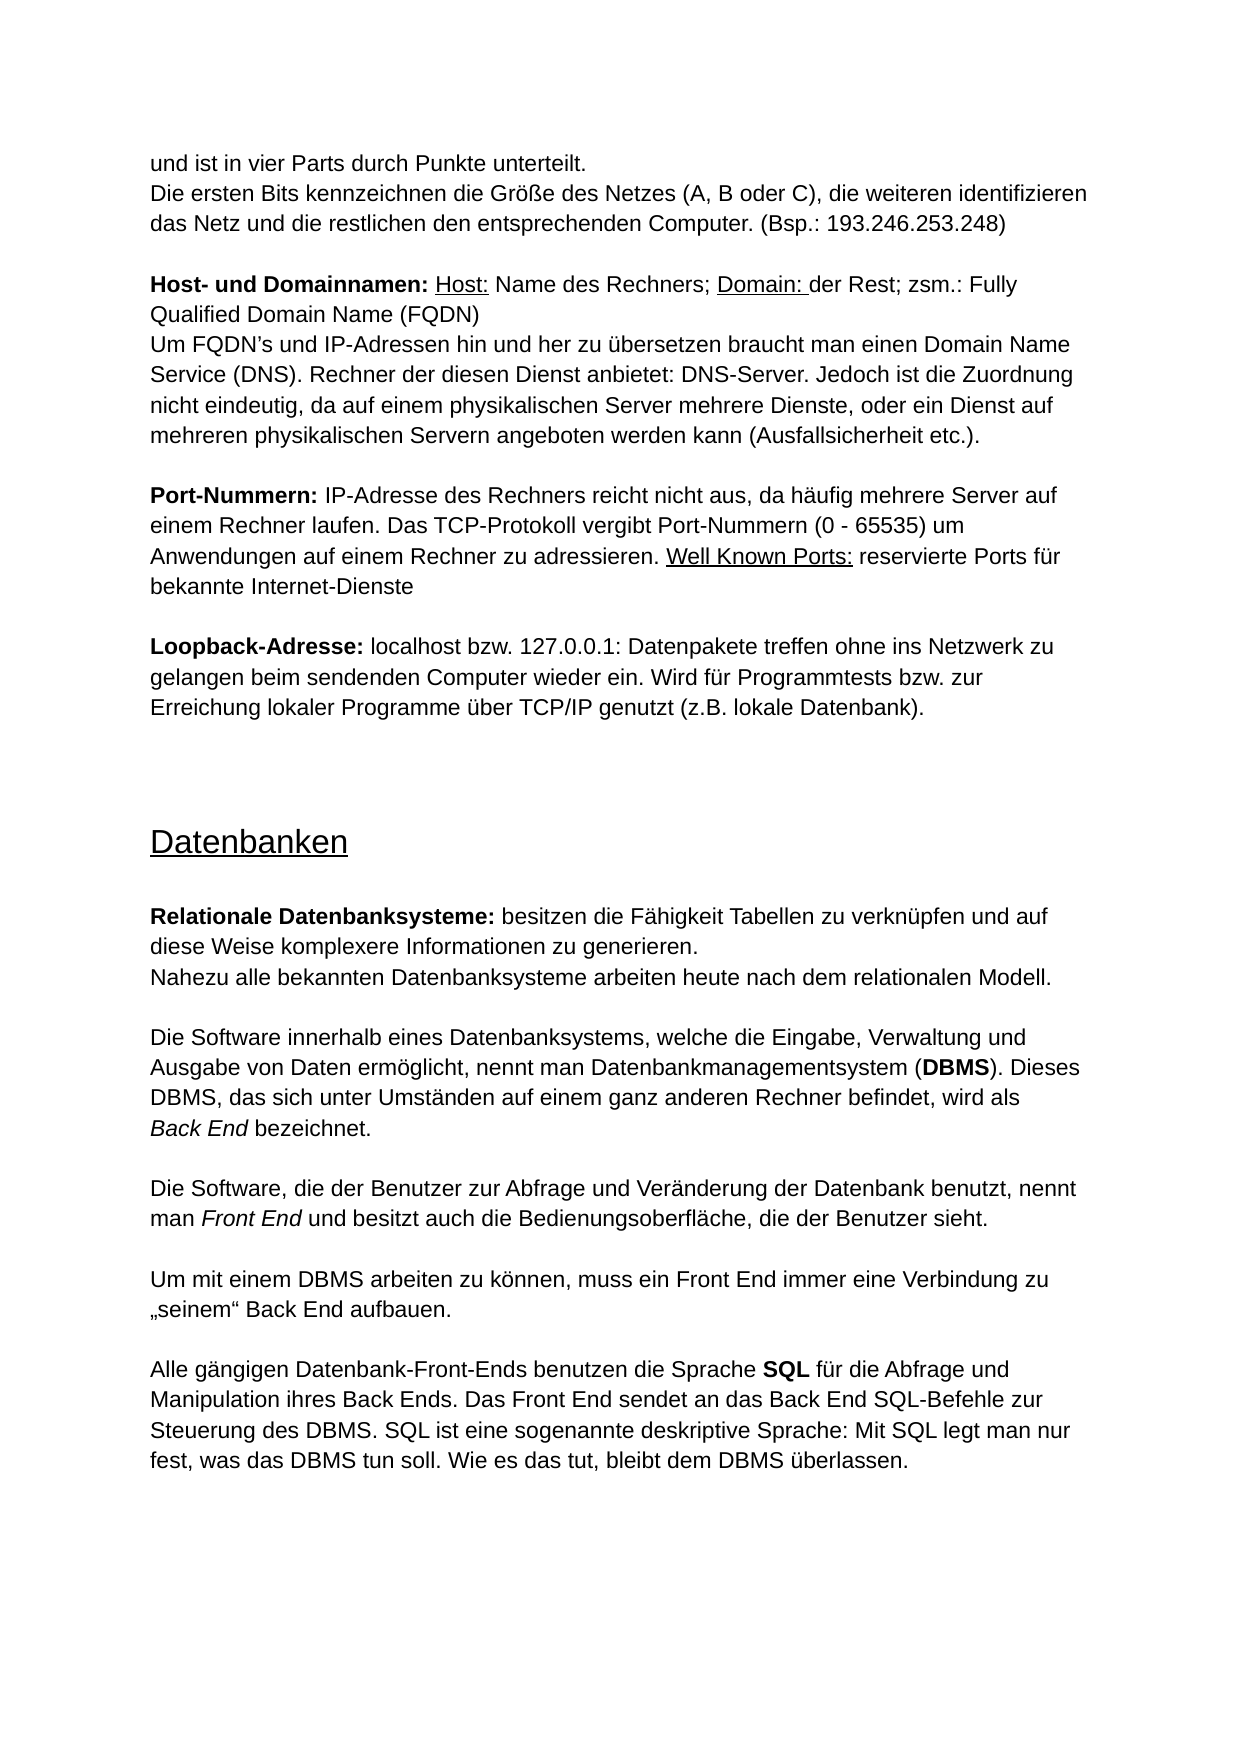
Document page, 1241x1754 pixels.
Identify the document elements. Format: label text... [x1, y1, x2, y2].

text Um FQDN’s und IP-Adressen hin und her zu übersetzen braucht man einen Domain Name Service (DNS). Rechner der diesen Dienst anbietet: DNS-Server. Jedoch ist die Zuordnung nicht eindeutig, da auf einem physikalischen Server mehrere Dienste, oder ein Dienst auf mehreren physikalischen Servern angeboten werden kann (Ausfallsicherheit etc.). [150, 331, 1090, 448]
text Um mit einem DBMS arbeiten zu können, muss ein Front End immer eine Verbindung zu „seinem“ Back End aufbauen. [150, 1266, 1090, 1322]
text Relationale Datenbanksysteme: besitzen die Fähigkeit Tabellen zu verknüpfen und auf diese Weise komplexere Informationen zu generieren. [150, 903, 1090, 959]
text Nahezu alle bekannten Datenbanksysteme arbeiten heute nach dem relationalen Modell. [150, 963, 1090, 990]
text Back End bezeichnet. [150, 1114, 1090, 1141]
text Alle gängigen Datenbank-Front-Ends benutzen die Sprache SQL für die Abfrage und Manipulation ihres Back Ends. Das Front End sendet an das Back End SQL-Befehle zur Steuerung des DBMS. SQL ist eine sogenannte deskriptive Sprache: Mit SQL legt man nur fest, was das DBMS tun soll. Wie es das tut, bleibt dem DBMS überlassen. [150, 1356, 1090, 1473]
subtitle Datenbanken [150, 822, 1090, 860]
text Port-Nummern: IP-Adresse des Rechners reicht nicht aus, da häufig mehrere Server auf einem Rechner laufen. Das TCP-Protokoll vergibt Port-Nummern (0 - 65535) um Anwendungen auf einem Rechner zu adressieren. Well Known Ports: reservierte Ports für bekannte Internet-Dienste [150, 482, 1090, 599]
text Die Software innerhalb eines Datenbanksystems, welche die Eingabe, Verwaltung und Ausgabe von Daten ermöglicht, nennt man Datenbankmanagementsystem (DBMS). Dieses DBMS, das sich unter Umständen auf einem ganz anderen Rechner befindet, wird als [150, 1024, 1090, 1111]
text Loopback-Adresse: localhost bzw. 127.0.0.1: Datenpakete treffen ohne ins Netzwerk zu gelangen beim sendenden Computer wieder ein. Wird für Programmtests bzw. zur Erreichung lokaler Programme über TCP/IP genutzt (z.B. lokale Datenbank). [150, 633, 1090, 720]
text Die ersten Bits kennzeichnen die Größe des Netzes (A, B oder C), die weiteren identifizieren das Netz und die restlichen den entsprechenden Computer. (Bsp.: 193.246.253.248) [150, 180, 1090, 237]
text und ist in vier Parts durch Punkte unterteilt. [150, 150, 1090, 176]
text Die Software, die der Benutzer zur Abfrage und Veränderung der Datenbank benutzt, nennt man Front End und besitzt auch die Bedienungsoberfläche, die der Benutzer sieht. [150, 1175, 1090, 1231]
text Host- und Domainnamen: Host: Name des Rechners; Domain: der Rest; zsm.: Fully Qualified Domain Name (FQDN) [150, 271, 1090, 327]
